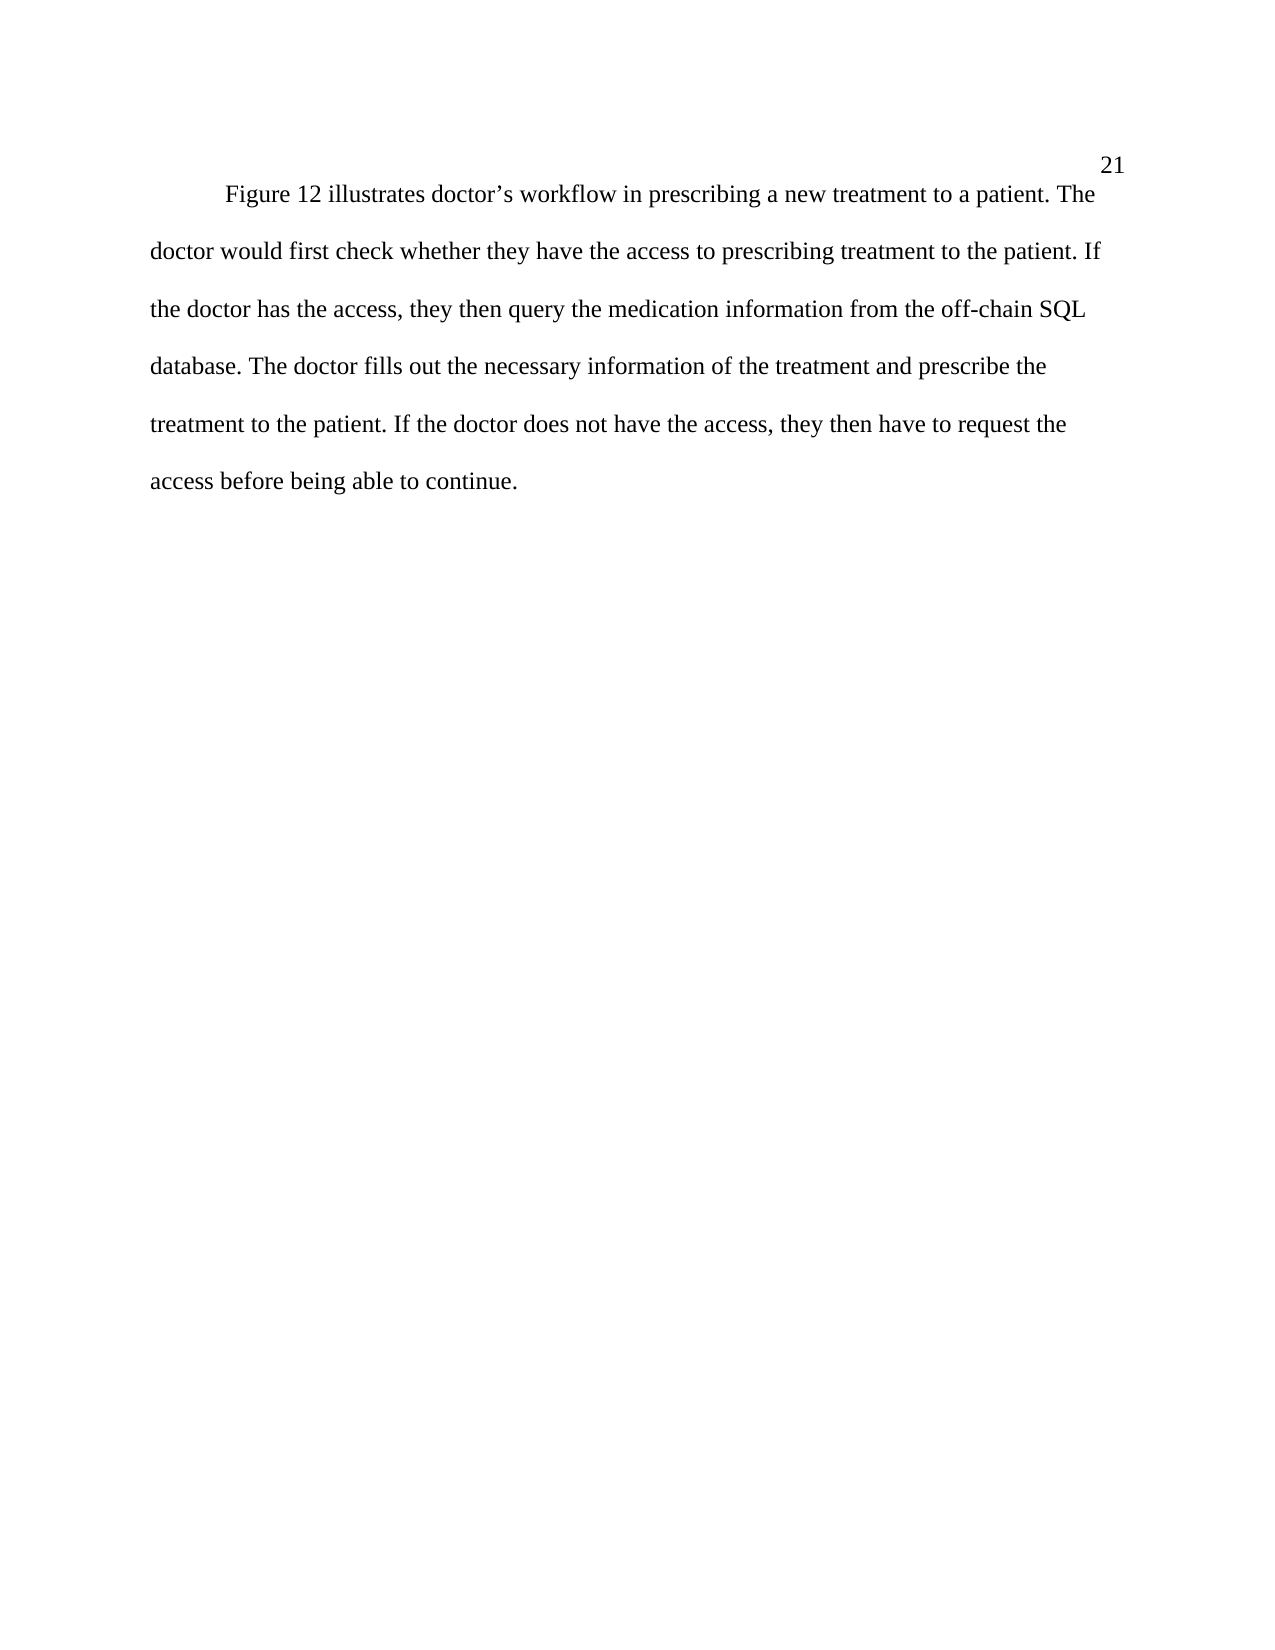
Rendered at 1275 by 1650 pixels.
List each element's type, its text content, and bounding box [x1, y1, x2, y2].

text Figure 12 illustrates doctor’s workflow in prescribing a new treatment to a patient. The doctor would first check whether they have the access to prescribing treatment to the patient. If the doctor has the access, they then query the medication information from the off-chain SQL database. The doctor fills out the necessary information of the treatment and prescribe the treatment to the patient. If the doctor does not have the access, they then have to request the access before being able to continue. [150, 179, 1125, 495]
